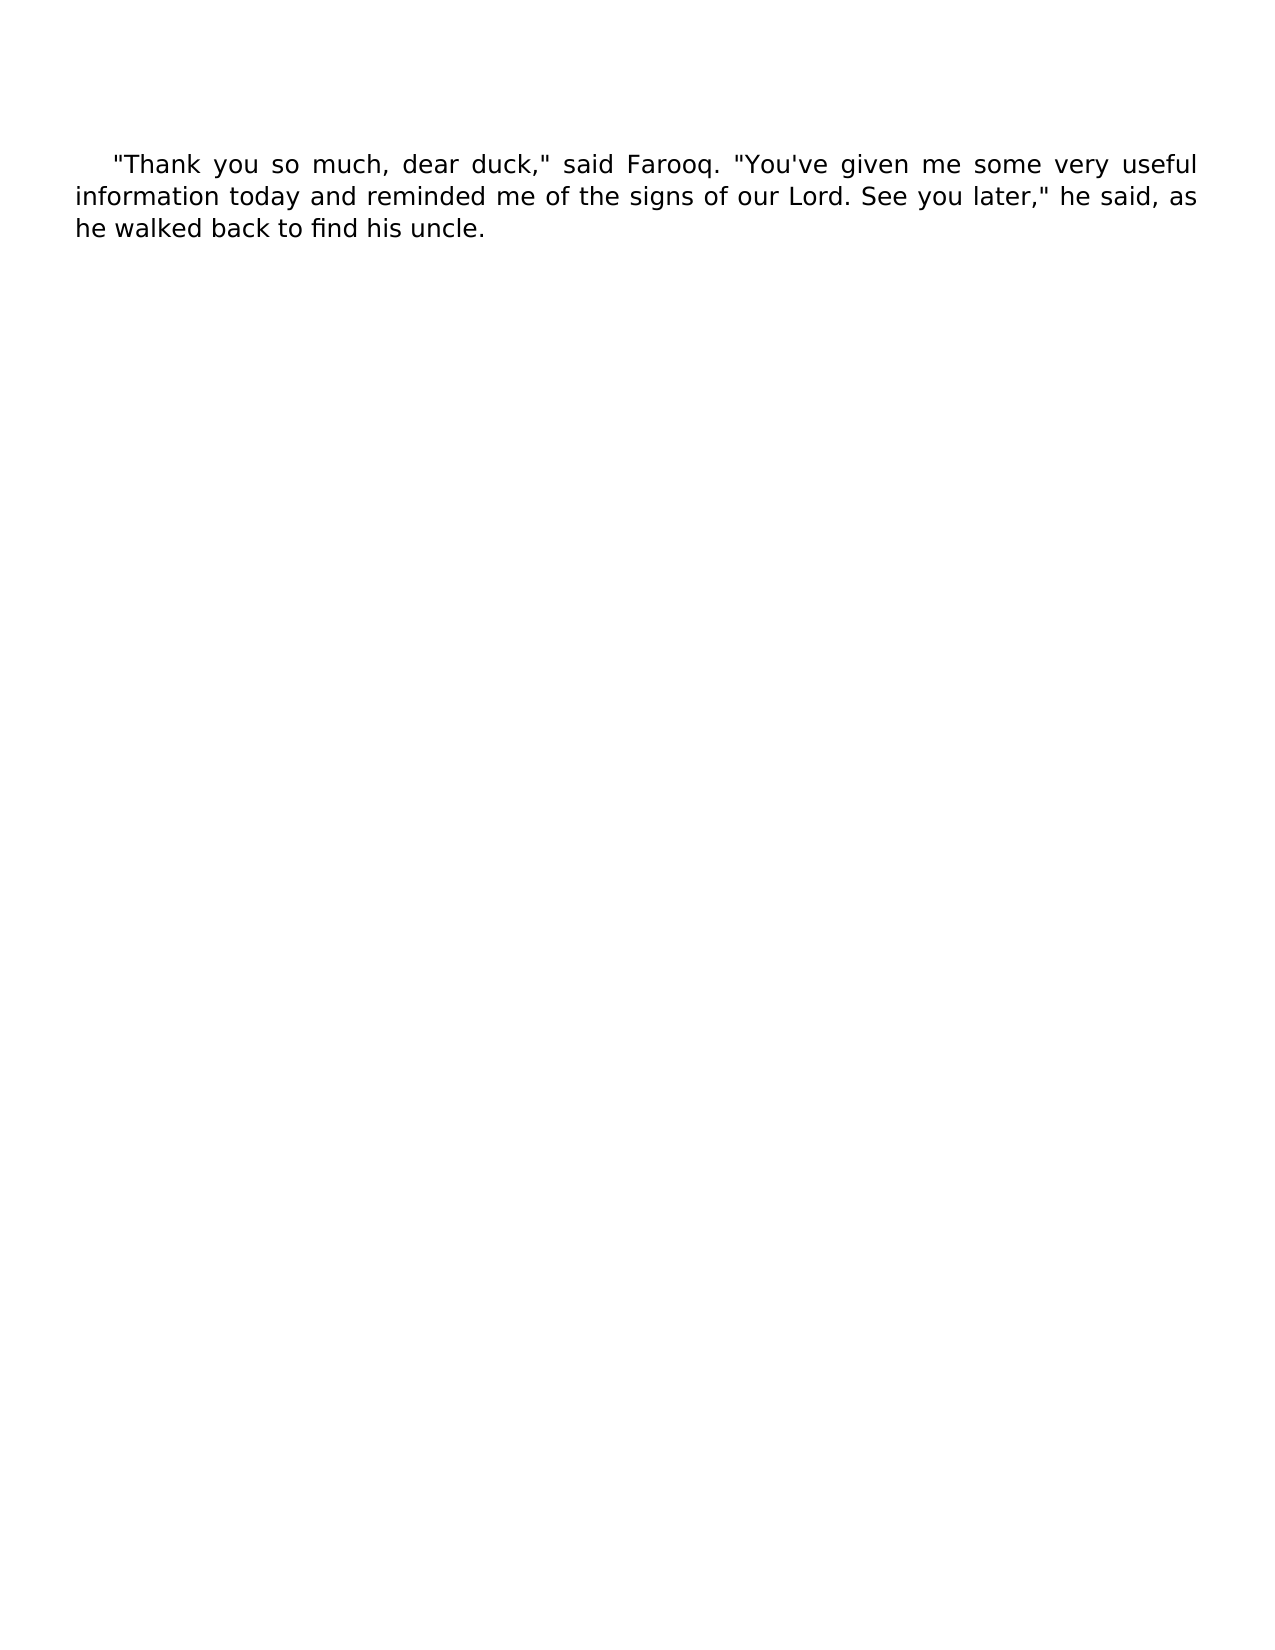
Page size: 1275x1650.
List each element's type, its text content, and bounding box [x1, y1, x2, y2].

text "Thank you so much, dear duck," said Farooq. "You've given me some very useful information today and reminded me of the signs of our Lord. See you later," he said, as he walked back to find his uncle. [75, 150, 1200, 243]
